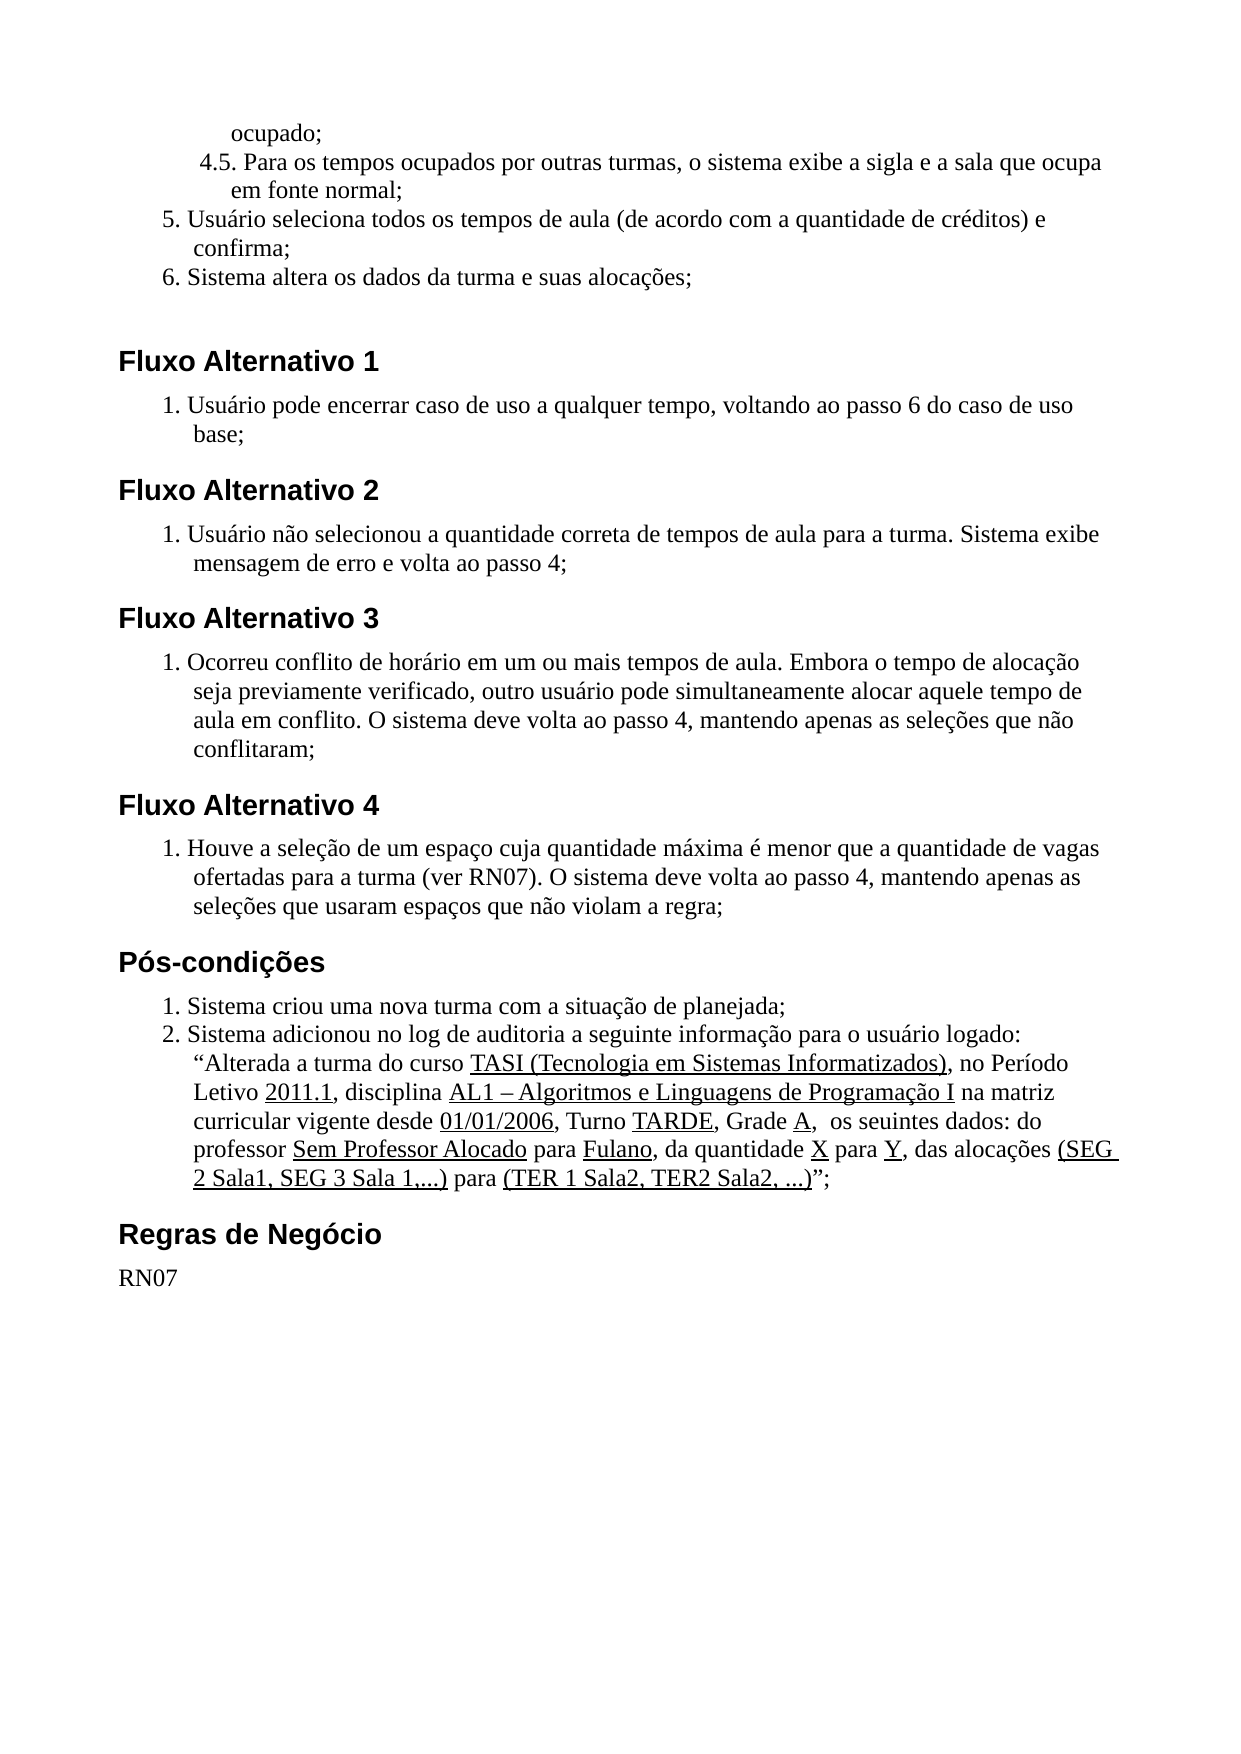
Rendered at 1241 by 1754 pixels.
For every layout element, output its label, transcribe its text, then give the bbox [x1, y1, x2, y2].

list Ocorreu conflito de horário em um ou mais tempos de aula. Embora o tempo de alocação seja previamente verificado, outro usuário pode simultaneamente alocar aquele tempo de aula em conflito. O sistema deve volta ao passo 4, mantendo apenas as seleções que não conflitaram; [156, 647, 1122, 762]
list Sistema criou uma nova turma com a situação de planejada; [156, 991, 1122, 1019]
text RN07 [118, 1263, 1122, 1292]
list Usuário pode encerrar caso de uso a qualquer tempo, voltando ao passo 6 do caso de uso base; [156, 390, 1122, 448]
list ocupado; [193, 118, 1122, 147]
list Sistema altera os dados da turma e suas alocações; [156, 262, 1122, 291]
list Houve a seleção de um espaço cuja quantidade máxima é menor que a quantidade de vagas ofertadas para a turma (ver RN07). O sistema deve volta ao passo 4, mantendo apenas as seleções que usaram espaços que não violam a regra; [156, 833, 1122, 920]
subtitle Fluxo Alternativo 3 [118, 601, 1122, 635]
subtitle Fluxo Alternativo 2 [118, 473, 1122, 506]
subtitle Fluxo Alternativo 4 [118, 787, 1122, 821]
list Sistema adicionou no log de auditoria a seguinte informação para o usuário logado: “Alterada a turma do curso TASI (Tecnologia em Sistemas Informatizados), no Período Letivo 2011.1, disciplina AL1 – Algoritmos e Linguagens de Programação I na matriz curricular vigente desde 01/01/2006, Turno TARDE, Grade A, os seuintes dados: do professor Sem Professor Alocado para Fulano, da quantidade X para Y, das alocações (SEG 2 Sala1, SEG 3 Sala 1,...) para (TER 1 Sala2, TER2 Sala2, ...)”; [156, 1019, 1122, 1192]
list Usuário seleciona todos os tempos de aula (de acordo com a quantidade de créditos) e confirma; [156, 204, 1122, 262]
subtitle Regras de Negócio [118, 1217, 1122, 1251]
list Usuário não selecionou a quantidade correta de tempos de aula para a turma. Sistema exibe mensagem de erro e volta ao passo 4; [156, 519, 1122, 576]
subtitle Pós-condições [118, 945, 1122, 978]
subtitle Fluxo Alternativo 1 [118, 344, 1122, 378]
list Para os tempos ocupados por outras turmas, o sistema exibe a sigla e a sala que ocupa em fonte normal; [193, 147, 1122, 204]
